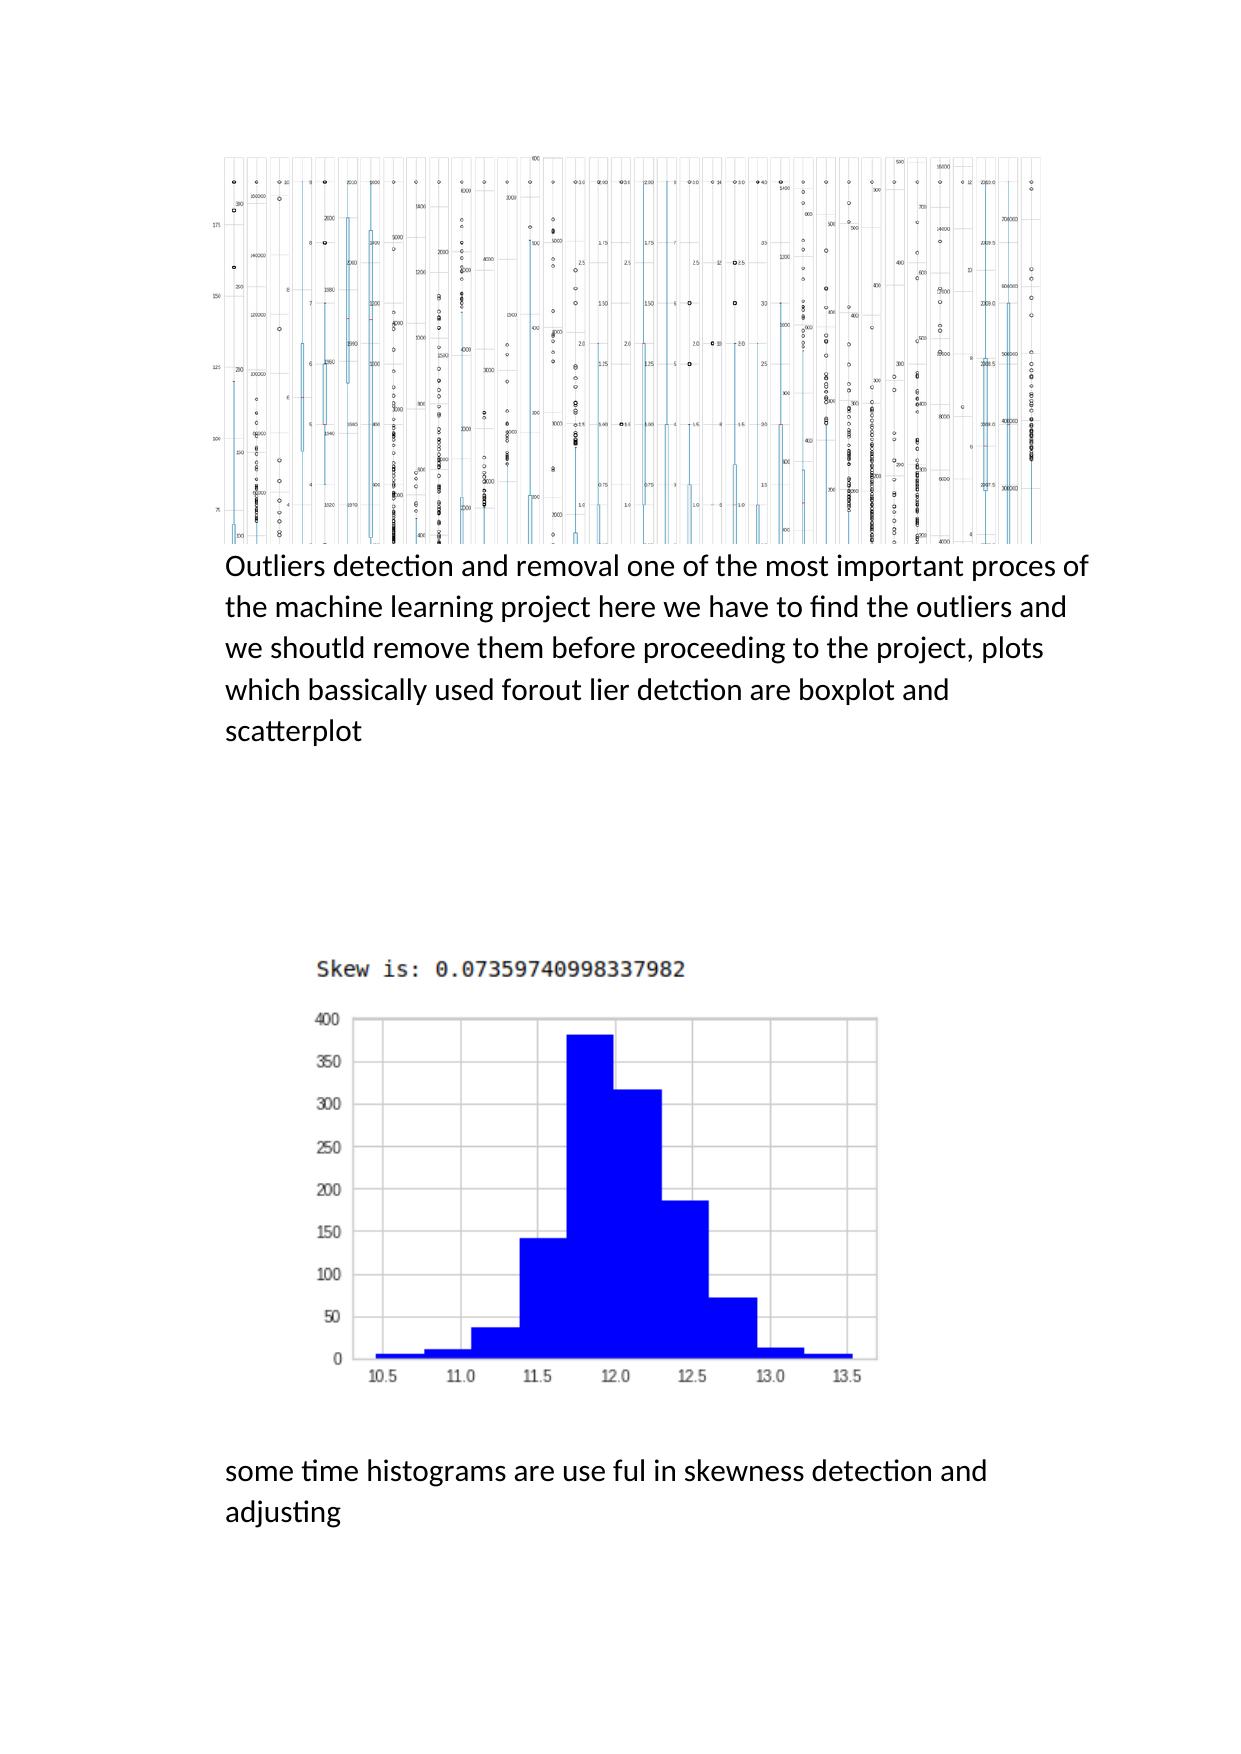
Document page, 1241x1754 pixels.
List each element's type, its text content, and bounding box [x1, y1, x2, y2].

list some time histograms are use ful in skewness detection and adjusting [225, 1451, 1090, 1531]
list Outliers detection and removal one of the most important proces of the machine learning project here we have to find the outliers and we shoutld remove them before proceeding to the project, plots which bassically used forout lier detction are boxplot and scatterplot [225, 150, 1090, 749]
picture [187, 150, 1053, 544]
picture [251, 916, 989, 1412]
